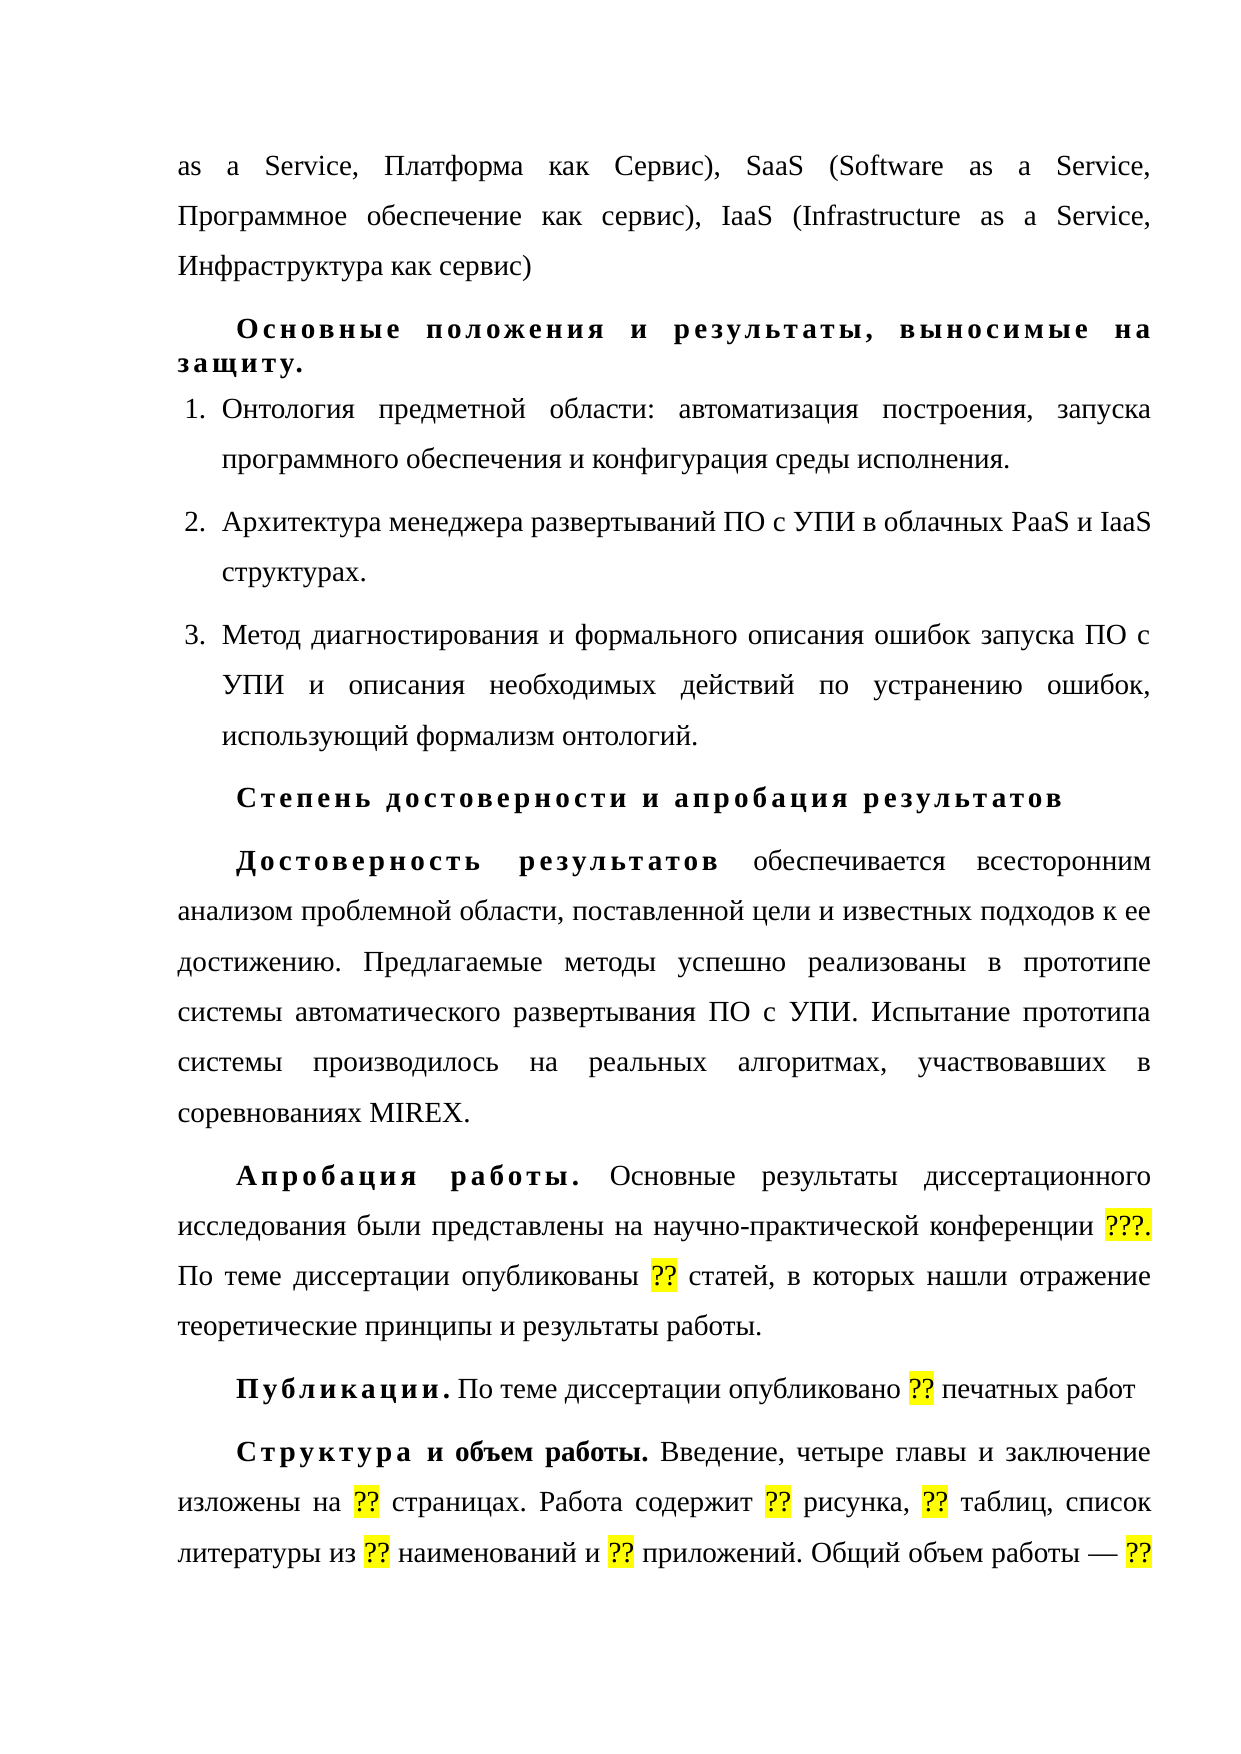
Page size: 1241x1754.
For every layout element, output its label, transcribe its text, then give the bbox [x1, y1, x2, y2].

text Публикации. По теме диссертации опубликовано ?? печатных работ [177, 1371, 1152, 1405]
text Степень достоверности и апробация результатов [177, 780, 1152, 814]
text Достоверность результатов обеспечивается всесторонним анализом проблемной области, поставленной цели и известных подходов к ее достижению. Предлагаемые методы успешно реализованы в прототипе системы автоматического развертывания ПО с УПИ. Испытание прототипа системы производилось на реальных алгоритмах, участвовавших в соревнованиях MIREX. [177, 843, 1152, 1128]
text Структура и объем работы. Введение, четыре главы и заключение изложены на ?? страницах. Работа содержит ?? рисунка, ?? таблиц, список литературы из ?? наименований и ?? приложений. Общий объем работы — ?? [177, 1434, 1152, 1568]
text Апробация работы. Основные результаты диссертационного исследования были представлены на научно-практической конференции ???. По теме диссертации опубликованы ?? статей, в которых нашли отражение теоретические принципы и результаты работы. [177, 1158, 1152, 1342]
list Архитектура менеджера развертываний ПО с УПИ в облачных PaaS и IaaS структурах. [184, 504, 1152, 588]
text as a Service, Платформа как Сервис), SaaS (Software as a Service, Программное обеспечение как сервис), IaaS (Infrastructure as a Service, Инфраструктура как сервис) [177, 148, 1152, 282]
list Метод диагностирования и формального описания ошибок запуска ПО с УПИ и описания необходимых действий по устранению ошибок, использующий формализм онтологий. [184, 617, 1152, 751]
list Онтология предметной области: автоматизация построения, запуска программного обеспечения и конфигурация среды исполнения. [184, 391, 1152, 474]
text Основные положения и результаты, выносимые на защиту. [177, 311, 1152, 378]
